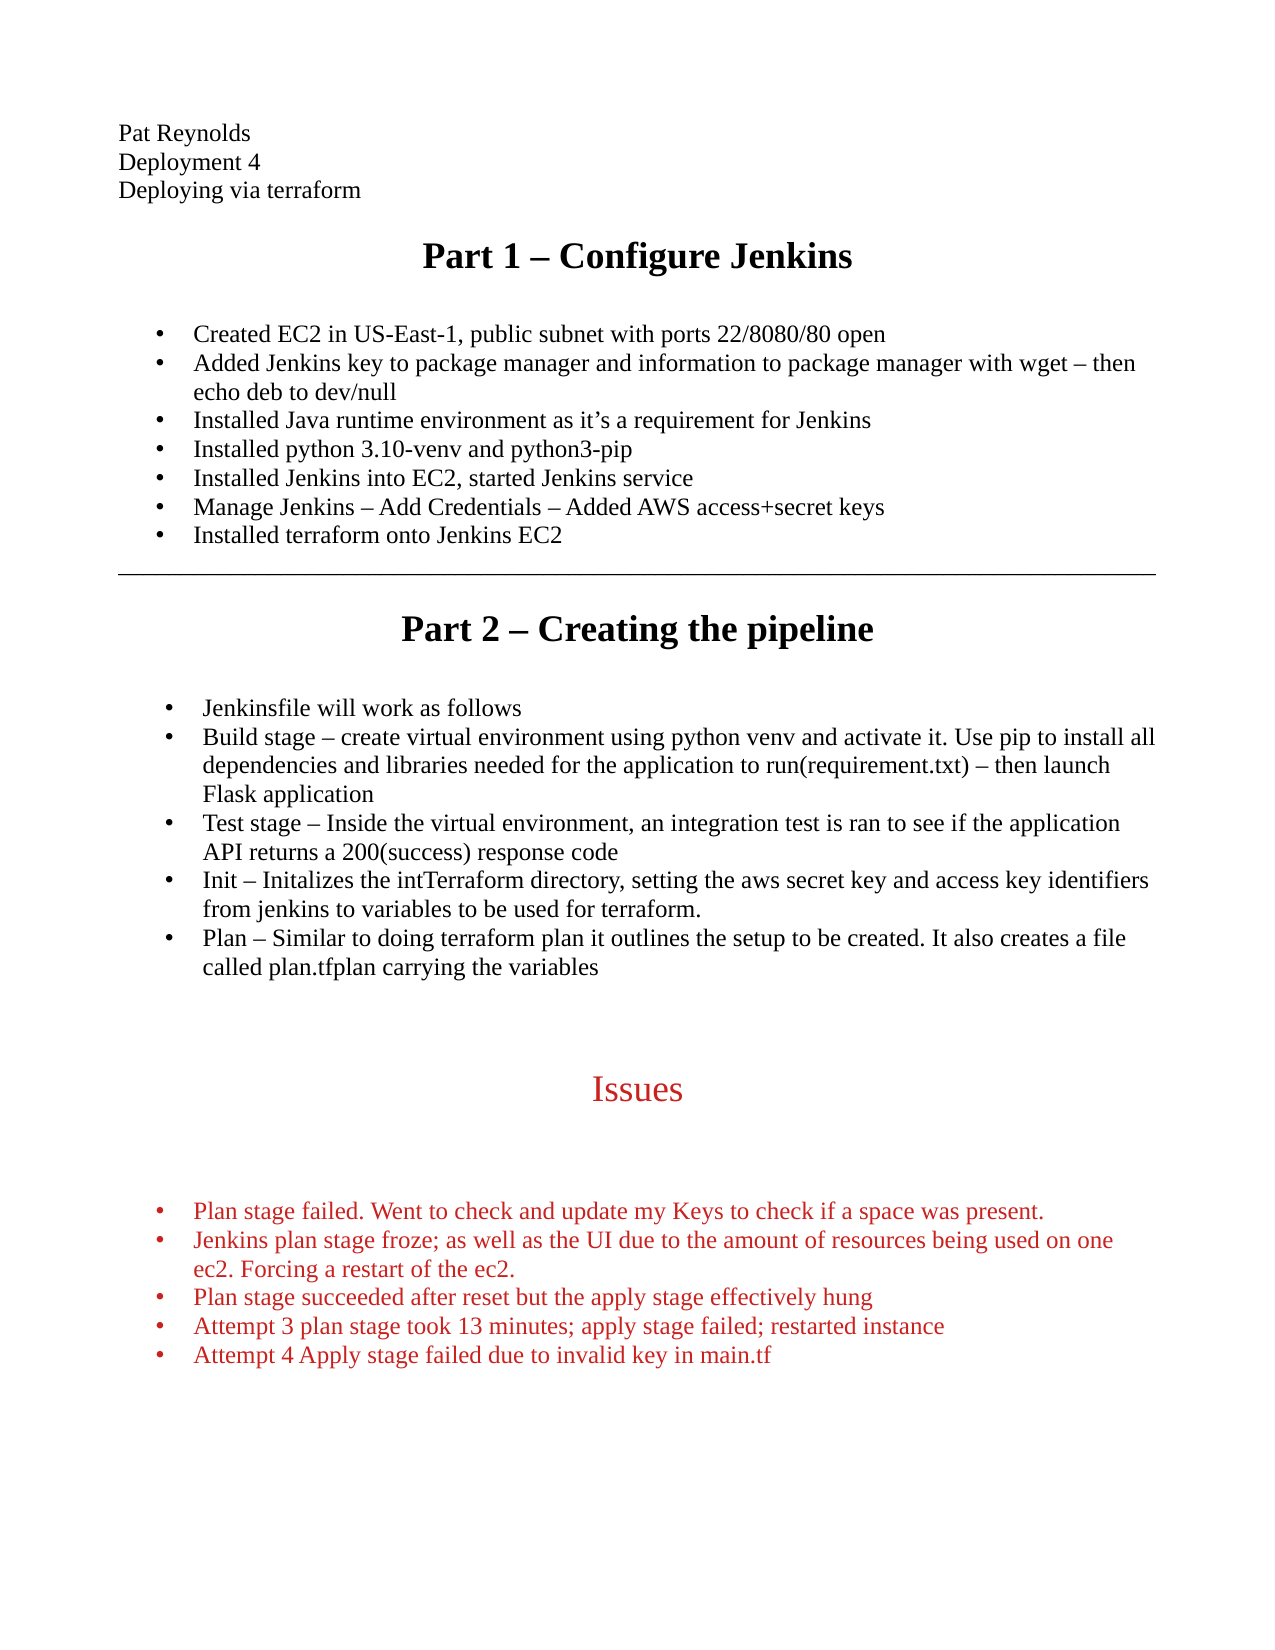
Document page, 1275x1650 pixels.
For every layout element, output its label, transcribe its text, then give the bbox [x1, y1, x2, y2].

list Plan stage failed. Went to check and update my Keys to check if a space was present. [156, 1196, 1157, 1225]
list Created EC2 in US-East-1, public subnet with ports 22/8080/80 open [156, 319, 1157, 348]
list Plan – Similar to doing terraform plan it outlines the setup to be created. It also creates a file called plan.tfplan carrying the variables [165, 923, 1157, 981]
list Installed terraform onto Jenkins EC2 [156, 521, 1157, 549]
list Jenkins plan stage froze; as well as the UI due to the amount of resources being used on one ec2. Forcing a restart of the ec2. [156, 1225, 1157, 1282]
list Attempt 4 Apply stage failed due to invalid key in main.tf [156, 1340, 1157, 1369]
text Pat Reynolds [118, 118, 1157, 147]
list Plan stage succeeded after reset but the apply stage effectively hung [156, 1282, 1157, 1311]
text ___________________________________________________________________________________ [118, 549, 1157, 578]
list Test stage – Inside the virtual environment, an integration test is ran to see if the application API returns a 200(success) response code [165, 808, 1157, 866]
text Part 2 – Creating the pipeline [118, 607, 1157, 650]
list Attempt 3 plan stage took 13 minutes; apply stage failed; restarted instance [156, 1311, 1157, 1340]
list Init – Initalizes the intTerraform directory, setting the aws secret key and access key identifiers from jenkins to variables to be used for terraform. [165, 866, 1157, 923]
text Deployment 4 [118, 147, 1157, 176]
text Part 1 – Configure Jenkins [118, 233, 1157, 276]
text Deploying via terraform [118, 176, 1157, 204]
list Jenkinsfile will work as follows [165, 693, 1157, 722]
text Issues [118, 1067, 1157, 1110]
list Installed Jenkins into EC2, started Jenkins service [156, 463, 1157, 492]
list Added Jenkins key to package manager and information to package manager with wget – then echo deb to dev/null [156, 348, 1157, 406]
list Installed python 3.10-venv and python3-pip [156, 434, 1157, 463]
list Installed Java runtime environment as it’s a requirement for Jenkins [156, 406, 1157, 434]
list Build stage – create virtual environment using python venv and activate it. Use pip to install all dependencies and libraries needed for the application to run(requirement.txt) – then launch Flask application [165, 722, 1157, 808]
list Manage Jenkins – Add Credentials – Added AWS access+secret keys [156, 492, 1157, 521]
